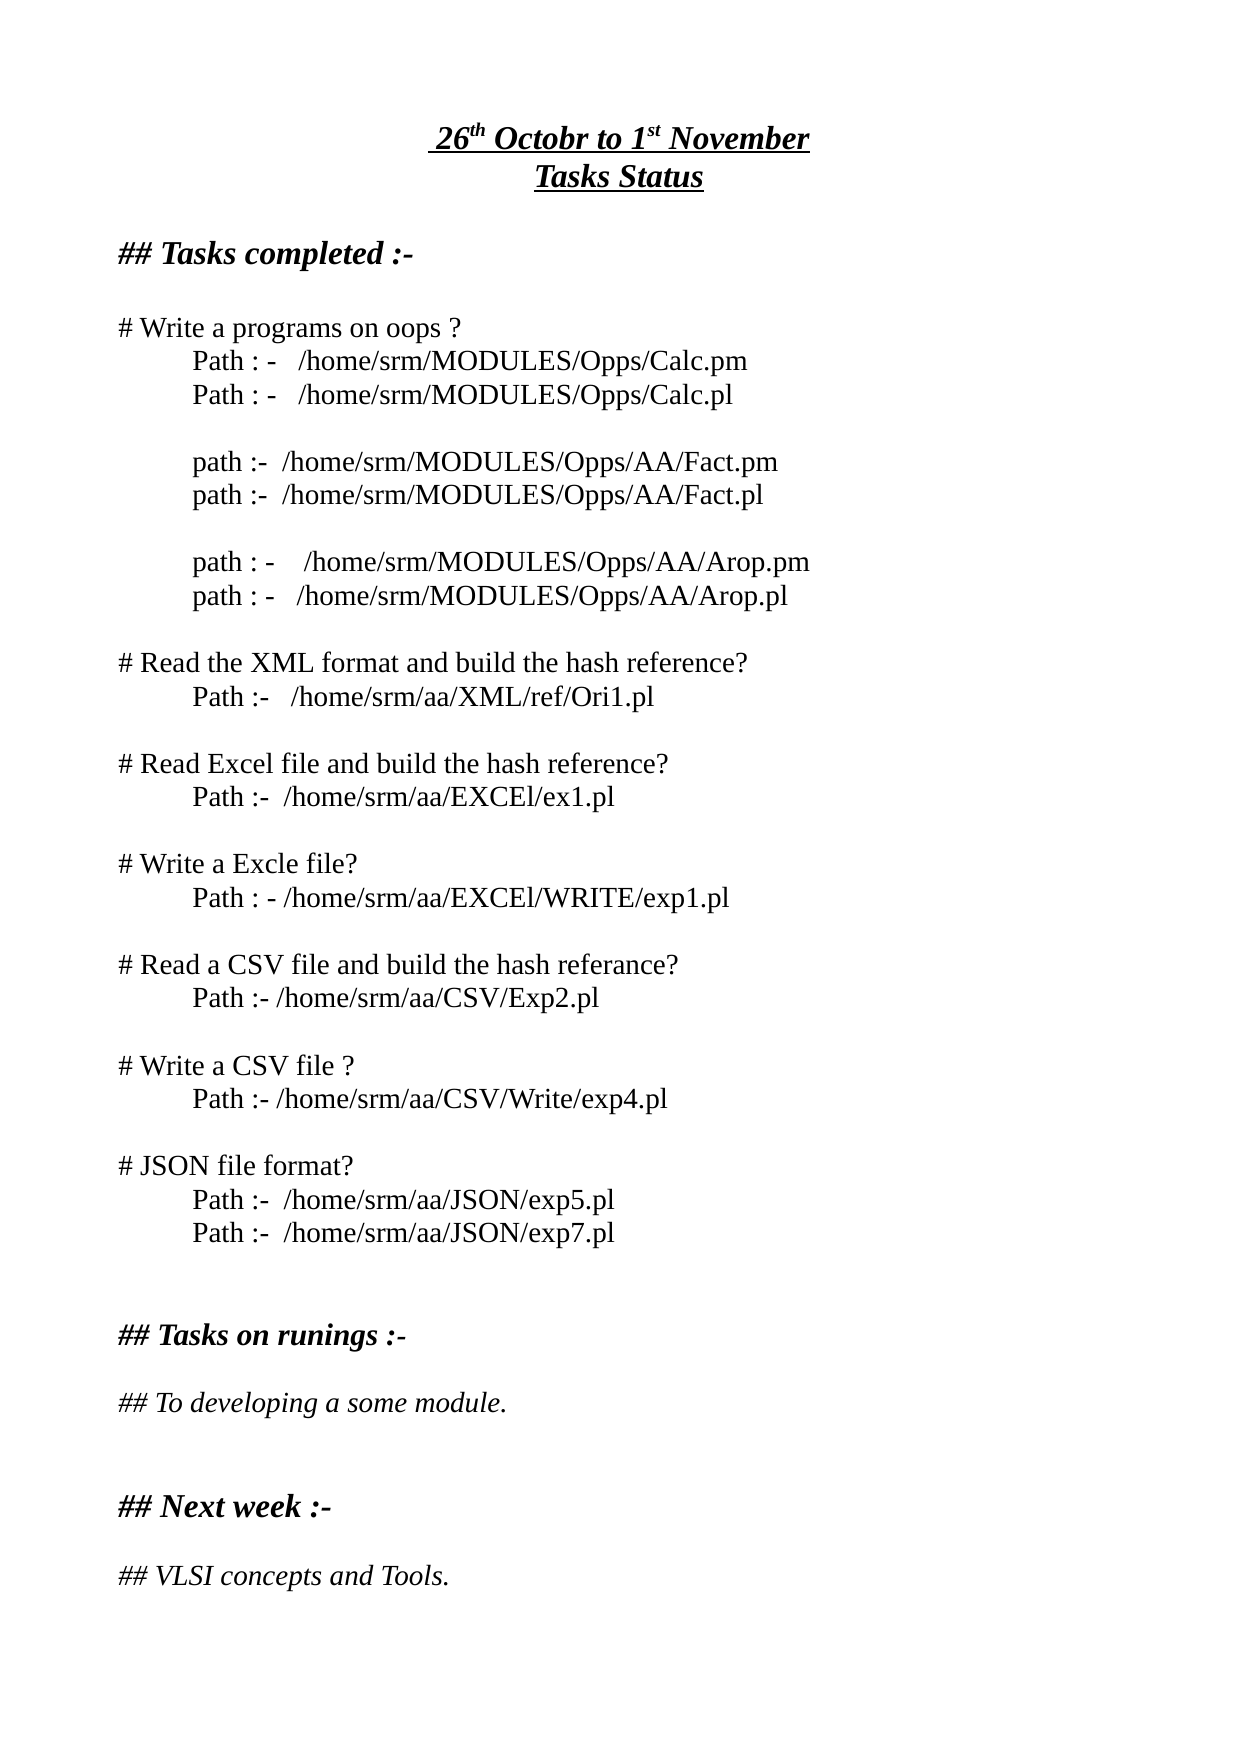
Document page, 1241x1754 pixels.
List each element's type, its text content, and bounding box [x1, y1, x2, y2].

text path : - /home/srm/MODULES/Opps/AA/Arop.pl [118, 578, 1122, 612]
text # Write a Excle file? [118, 846, 1122, 880]
text # Write a programs on oops ? [118, 310, 1122, 343]
text Path :- /home/srm/aa/JSON/exp5.pl [118, 1182, 1122, 1215]
text Path :- /home/srm/aa/EXCEl/ex1.pl [118, 779, 1122, 813]
text # JSON file format? [118, 1148, 1122, 1182]
text ## Next week :- [118, 1486, 1122, 1524]
text ## Tasks completed :- [118, 233, 1122, 271]
text path :- /home/srm/MODULES/Opps/AA/Fact.pm [118, 444, 1122, 477]
text ## Tasks on runings :- [118, 1316, 1122, 1352]
text ## To developing a some module. [118, 1386, 1122, 1419]
text Path : - /home/srm/MODULES/Opps/Calc.pm [118, 343, 1122, 377]
text path :- /home/srm/MODULES/Opps/AA/Fact.pl [118, 477, 1122, 511]
text Path :- /home/srm/aa/JSON/exp7.pl [118, 1215, 1122, 1249]
text Tasks Status [118, 156, 1122, 195]
text Path :- /home/srm/aa/CSV/Exp2.pl [118, 981, 1122, 1014]
text # Read the XML format and build the hash reference? [118, 645, 1122, 679]
text path : - /home/srm/MODULES/Opps/AA/Arop.pm [118, 544, 1122, 578]
text ## VLSI concepts and Tools. [118, 1558, 1122, 1592]
text Path :- /home/srm/aa/CSV/Write/exp4.pl [118, 1081, 1122, 1115]
text 26th Octobr to 1st November [118, 118, 1122, 156]
text # Write a CSV file ? [118, 1048, 1122, 1081]
text Path :- /home/srm/aa/XML/ref/Ori1.pl [118, 679, 1122, 712]
text # Read a CSV file and build the hash referance? [118, 947, 1122, 981]
text # Read Excel file and build the hash reference? [118, 746, 1122, 779]
text Path : - /home/srm/aa/EXCEl/WRITE/exp1.pl [118, 880, 1122, 913]
text Path : - /home/srm/MODULES/Opps/Calc.pl [118, 377, 1122, 410]
